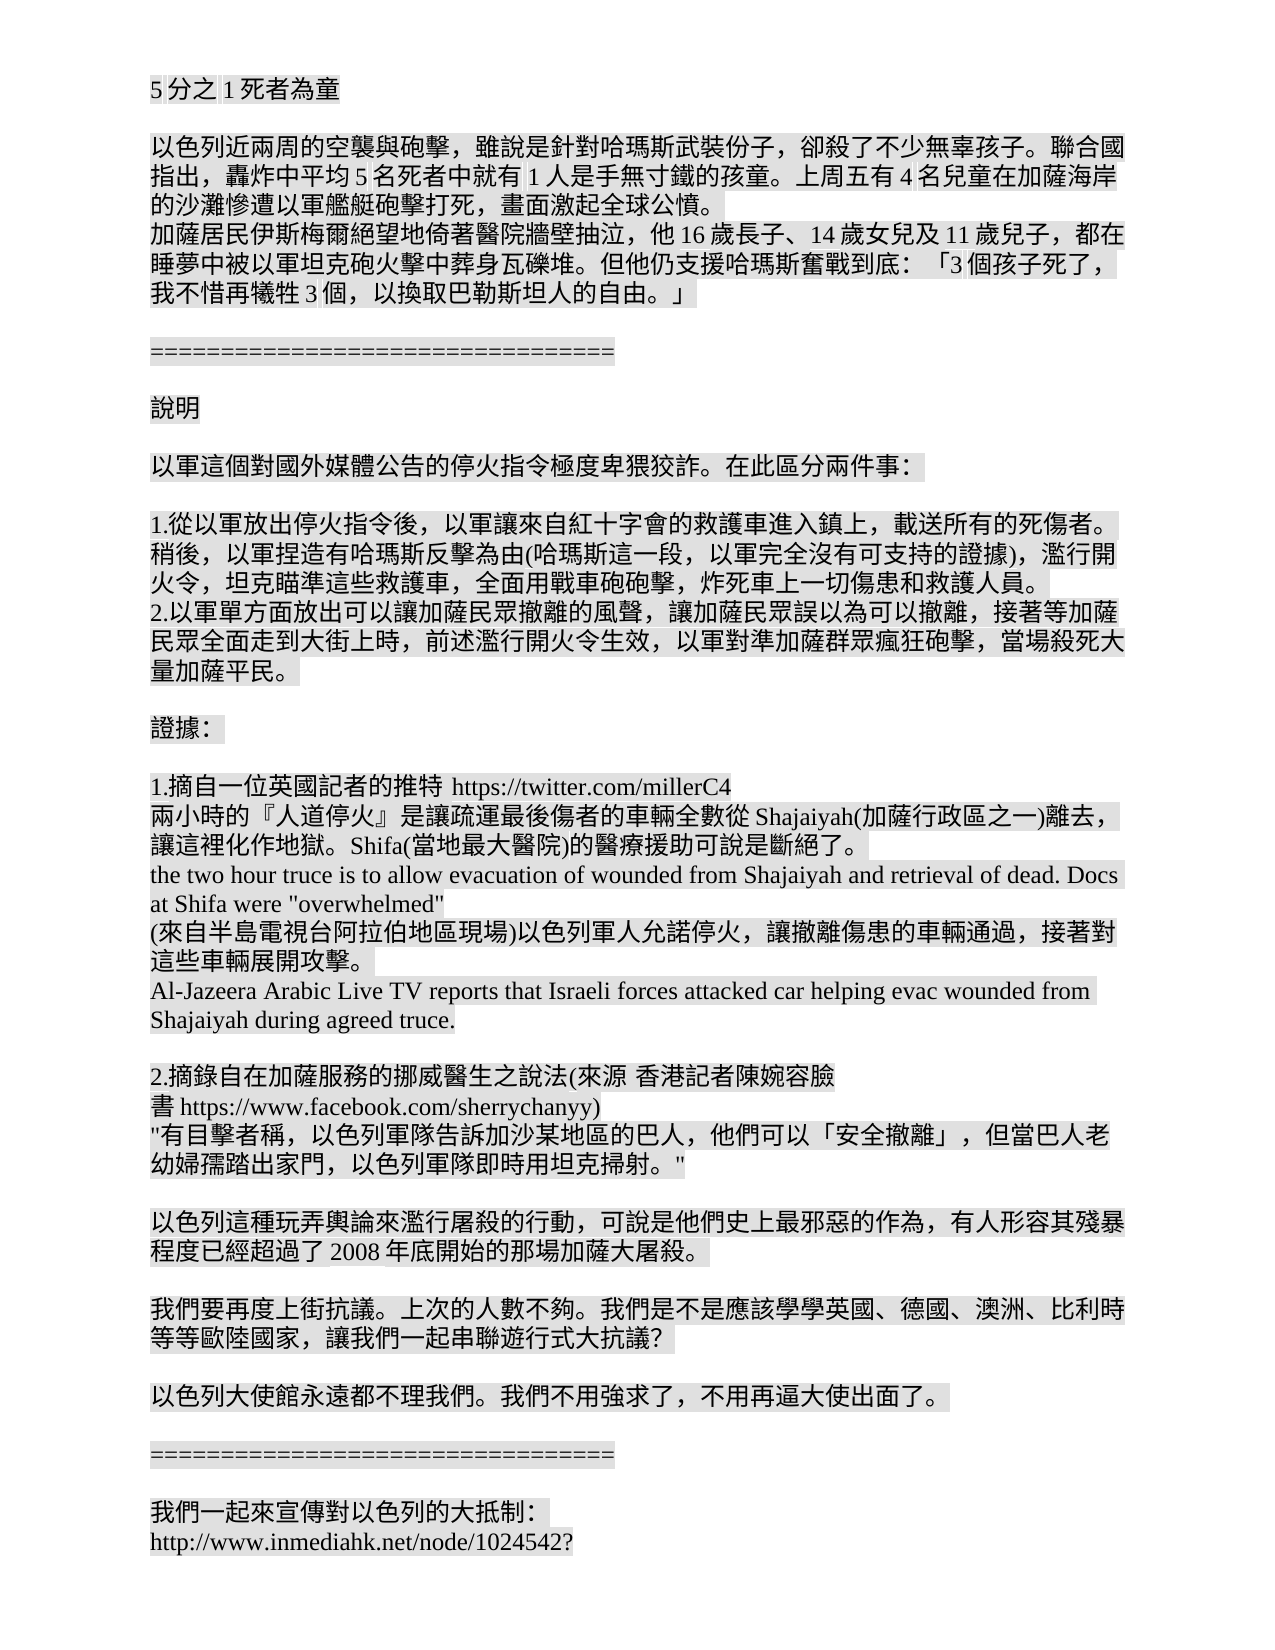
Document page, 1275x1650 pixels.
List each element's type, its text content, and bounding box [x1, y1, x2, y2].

text 在加薩當地時間7月20日凌晨時分，加薩當地再度經歷一場極度恐怖的大屠殺。此種屠殺過程竟是以色列藉由玩弄輿論的手段逞暴。 以下轉貼自7月21日蘋果日報國際頭版： 以軍屠巴人1天97死──13精兵陣亡 8年來最慘烈 以巴衝突 【陳家齊╱綜合外電報導】以色列地面部隊昨凌晨對加薩發動這場戰事以來最猛烈的攻勢，造成巴人再增至少97死，長達13天的轟炸，累計造成435人死亡，包括小孩、記者與醫療人員。數萬居民連鞋都來不及穿，光腳逃命。而以軍也被打死13名精銳部隊。 以軍昨凌晨猛轟加薩市東南的西傑亞、夏阿夫與土法。許多居民接到電話警告以軍將進攻，但居民瓦里德說：「砲彈不斷落下，到處是砲擊，我們一家18人只能縮在一間房裡。」 穿睡衣揮白旗逃亡 以軍戰車與砲兵接連不斷發射砲彈，空軍持續投下炸彈，許多人受傷垂死街頭，醫護人員卻難以靠近。其他居民則冒險外出逃難，許多人在街上只穿睡衣、赤著腳，帶著幼童，邊走邊揮舞白旗。加薩當局估計昨約有3萬5000人逃往醫院、聯合國救難所等地避難。 以軍精銳部隊戈蘭旅一輛裝甲運兵車昨在加薩遭到反戰車飛彈攻擊，7名以軍當場喪命，隨後的戰鬥又死亡6人，成為2006年以來以軍在單一戰鬥中陣亡最多的一次事件。這使得以軍在這場衝突中已經殉職18人。 撤死傷停火3小時 40歲婦人瑪姆路克帶著老母與2名女兒赤腳逃到加薩市北部的希法（Shifa）醫院。瑪姆路克說：「砲擊一直不停，鋪天蓋地，非常恐怖。我們先是衝到街上再開始走，但家人分散了。我們找到救護車載我們來，但是我和丈夫失去聯絡！」瑪姆路克的孩子還在，不少媒體拍到另一名父親卻只能抱著被砲彈炸死的幼兒屍體在席法醫院外痛哭。 以軍宣稱西傑亞有大量通往以色列的地道，因此猛攻。醫療人員估計昨至少再增87死400傷，自以色列本月8日轟炸加薩走廊以來，巴人的死亡數累計達435人。其中攝影記者哈瑪德及救護員賈比爾更是在疏散傷患時被砲彈炸死。 哈瑪斯之前拒絕埃及的停火斡旋，但昨同意由紅十字會提出的3小時人道停火，以便撤走在加薩街頭的死傷者。以軍一度拒絕，還警告加薩是戰場，沒有責任保障外國記者的安全，但稍後同意停火(見後說明)。 5分之1死者為童 以色列近兩周的空襲與砲擊，雖說是針對哈瑪斯武裝份子，卻殺了不少無辜孩子。聯合國指出，轟炸中平均5名死者中就有1人是手無寸鐵的孩童。上周五有4名兒童在加薩海岸的沙灘慘遭以軍艦艇砲擊打死，畫面激起全球公憤。 加薩居民伊斯梅爾絕望地倚著醫院牆壁抽泣，他16歲長子、14歲女兒及11歲兒子，都在睡夢中被以軍坦克砲火擊中葬身瓦礫堆。但他仍支援哈瑪斯奮戰到底：「3個孩子死了，我不惜再犧牲3個，以換取巴勒斯坦人的自由。」 ================================= 說明 以軍這個對國外媒體公告的停火指令極度卑猥狡詐。在此區分兩件事： 1.從以軍放出停火指令後，以軍讓來自紅十字會的救護車進入鎮上，載送所有的死傷者。稍後，以軍捏造有哈瑪斯反擊為由(哈瑪斯這一段，以軍完全沒有可支持的證據)，濫行開火令，坦克瞄準這些救護車，全面用戰車砲砲擊，炸死車上一切傷患和救護人員。 2.以軍單方面放出可以讓加薩民眾撤離的風聲，讓加薩民眾誤以為可以撤離，接著等加薩民眾全面走到大街上時，前述濫行開火令生效，以軍對準加薩群眾瘋狂砲擊，當場殺死大量加薩平民。 證據： 1.摘自一位英國記者的推特 https://twitter.com/millerC4 兩小時的『人道停火』是讓疏運最後傷者的車輛全數從Shajaiyah(加薩行政區之一)離去，讓這裡化作地獄。Shifa(當地最大醫院)的醫療援助可說是斷絕了。 the two hour truce is to allow evacuation of wounded from Shajaiyah and retrieval of dead. Docs at Shifa were "overwhelmed" (來自半島電視台阿拉伯地區現場)以色列軍人允諾停火，讓撤離傷患的車輛通過，接著對這些車輛展開攻擊。 Al-Jazeera Arabic Live TV reports that Israeli forces attacked car helping evac wounded from Shajaiyah during agreed truce. 2.摘錄自在加薩服務的挪威醫生之說法(來源 香港記者陳婉容臉書https://www.facebook.com/sherrychanyy) "有目擊者稱，以色列軍隊告訴加沙某地區的巴人，他們可以「安全撤離」，但當巴人老幼婦孺踏出家門，以色列軍隊即時用坦克掃射。" 以色列這種玩弄輿論來濫行屠殺的行動，可說是他們史上最邪惡的作為，有人形容其殘暴程度已經超過了2008年底開始的那場加薩大屠殺。 我們要再度上街抗議。上次的人數不夠。我們是不是應該學學英國、德國、澳洲、比利時等等歐陸國家，讓我們一起串聯遊行式大抗議？ 以色列大使館永遠都不理我們。我們不用強求了，不用再逼大使出面了。 ================================= 我們一起來宣傳對以色列的大抵制： http://www.inmediahk.net/node/1024542?fb_action_ids=10152342900703547&fb_action_types=og.likes 結束以巴衝突 聯署要求企業向以色列撤資 編按：短短五小時的停火協議剛結束，以色列隨即派遣地面步隊入侵巴勒斯坦地區。作為全球公民，我們可以如何參與事件？有網站正發動全球聯署，要求歐美銀行和企業，停止向以色列提供技術或資金，阻止它繼續進行殖民行動。聯署已獲超過12萬全球民眾支持。 請即參與聯署 聯署信中譯如下（標題為編輯所加）： 新一輪以巴衝突已有多名巴勒斯坦孩子被殺害。單單呼籲另一次停火並不足夠，是時候採取行動，結束這場數十年的漫長噩夢。 我們的政府都失敗了－－雖然他們展開和談，並通過聯合國決議案。但他們和商業機構不斷透過援助、貿易和投資，變相使暴力事件繼續發生。要阻止以色列侵佔巴勒斯坦土地、巴人家庭無辜受害、哈馬斯發射火箭，以色列轟炸加沙……要終結這地獄般的惡性循環，唯一方法是透過強硬的經濟手段，讓雙方無法承受高昂的代價。 我們知道，歐盟國家發出指引，拒絕向以色列非法的猶太殖民區提供資金，而引起內閣地震。當公民成功說服荷蘭養老金（PGGM）撤資，已經創造另一政治風暴。或許大家不會覺得這是直接方法停止當前的殺戮，但歷史告訴我們，提高壓迫者的財務成本能開拓通往和平的道路。如果我們都採取行動，例如致電6間主要的銀行、養老基金和企業，向他們施壓，促使它們拒絕向以色列提供資金。以色列的經濟必然受到衝擊，有機會扭轉劣勢。 根源是以色列入侵巴人國土 過去五星期，三名以色列少年在西岸被殺害，一名巴勒斯坦男孩被活活燒死，一個美國小童被以色列警察殘暴毆打，現時超過40名加沙兒童在以色列空襲中死亡。這不是「中東衝突」，而是一場關乎兒童的戰爭。我們面對這全球性的恥辱，卻逐漸變得麻木。 媒體將以巴衝突描繪成雙方的責任，但事實並非如此。巴勒斯坦極端分子對無辜平民發動攻擊，當然要受到譴責，及盡早停止這些暴行，不過雙方衝突的根源在於別處：巴勒斯坦人民的土地遭到剝奪。以色列目前佔據巴人國土－－一個已獲聯合國確認的合法、理應自由的國家－－在那裏建設殖民地、不時轟炸、施襲，又控制當地食水、貿易和邊界。以色列把加沙打造世界上最大的露天監獄，並且封鎖它。現在，即使炸彈聚落，巴人家庭理論上無辦法可逃。 我們不接受戰爭罪行在任何地方發生，為什麼卻接受它在巴勒斯坦出現？半個世紀前，以色列與其阿拉伯鄰國發動戰爭，佔領約旦河西岸和加沙地帶。戰爭結束後，以方長期擴張其領土。但沒有軍事佔領應該變成一場十年的長期暴政，變相助長極端份子以恐怖手段向無辜平民襲擊。最後誰是受害者？是以巴雙方大多數熱愛自由及和平的恩愛家庭。 以經濟手段促成以巴和平 對許多人來說，尤其是歐美地區，要求企業撤回對以色列的融資或參與以色列佔據巴國的軍事行動，聽起來充滿偏見。事實絕非如是。這是最有效的非暴力策略來結束這場暴力行為，確保以色列的安全和實現巴勒斯坦的自由。以色列的權力和財富遠超於巴勒斯坦，如果它拒絕停止非法佔領，全球必須採取行動，使以色列付上難以承受的代價。 荷蘭養老基金（ABP）投資以色列銀行，為以色列的殖民行為提供資金。大型銀行如巴克萊投資以色列的武器供應商和參與佔領行動的企業。電腦巨掣惠普（Hewlett-Packard）提供先進的竊聽技術，助以方監控巴人活動。卡特彼勒（Caterpillar）則提供推土機，來拆卸巴人家園和農場。如果我們能夠形成有史以來最大的全球呼籲，要求這些企業退出，我們將清楚地表明，全世界都不認同這流血事件。巴勒斯坦人和進步的以色列人正向全球呼籲大家支持。 請即參與聯署：https://secure.avaaz.org/en/israel_palestine_this_is_how_it_ends_loc/?tCOxZcb ================================= 昨日的以色列是徹底的無法無天、喪盡天良。今天我們非大抗議不可！讓我們為加薩共同申冤、以群眾的呼喊還他們一個公理正義的可能！ 我是【反以色列暴行】中文站。我的目標是：讓大家看見在一手遮天的以色列霸權下整個世界如何被扭曲。感謝貴站瀏覽我的信息，讓我們一同找回巴勒斯坦人從未獲得的公理正義。 [150, 75, 1125, 1556]
